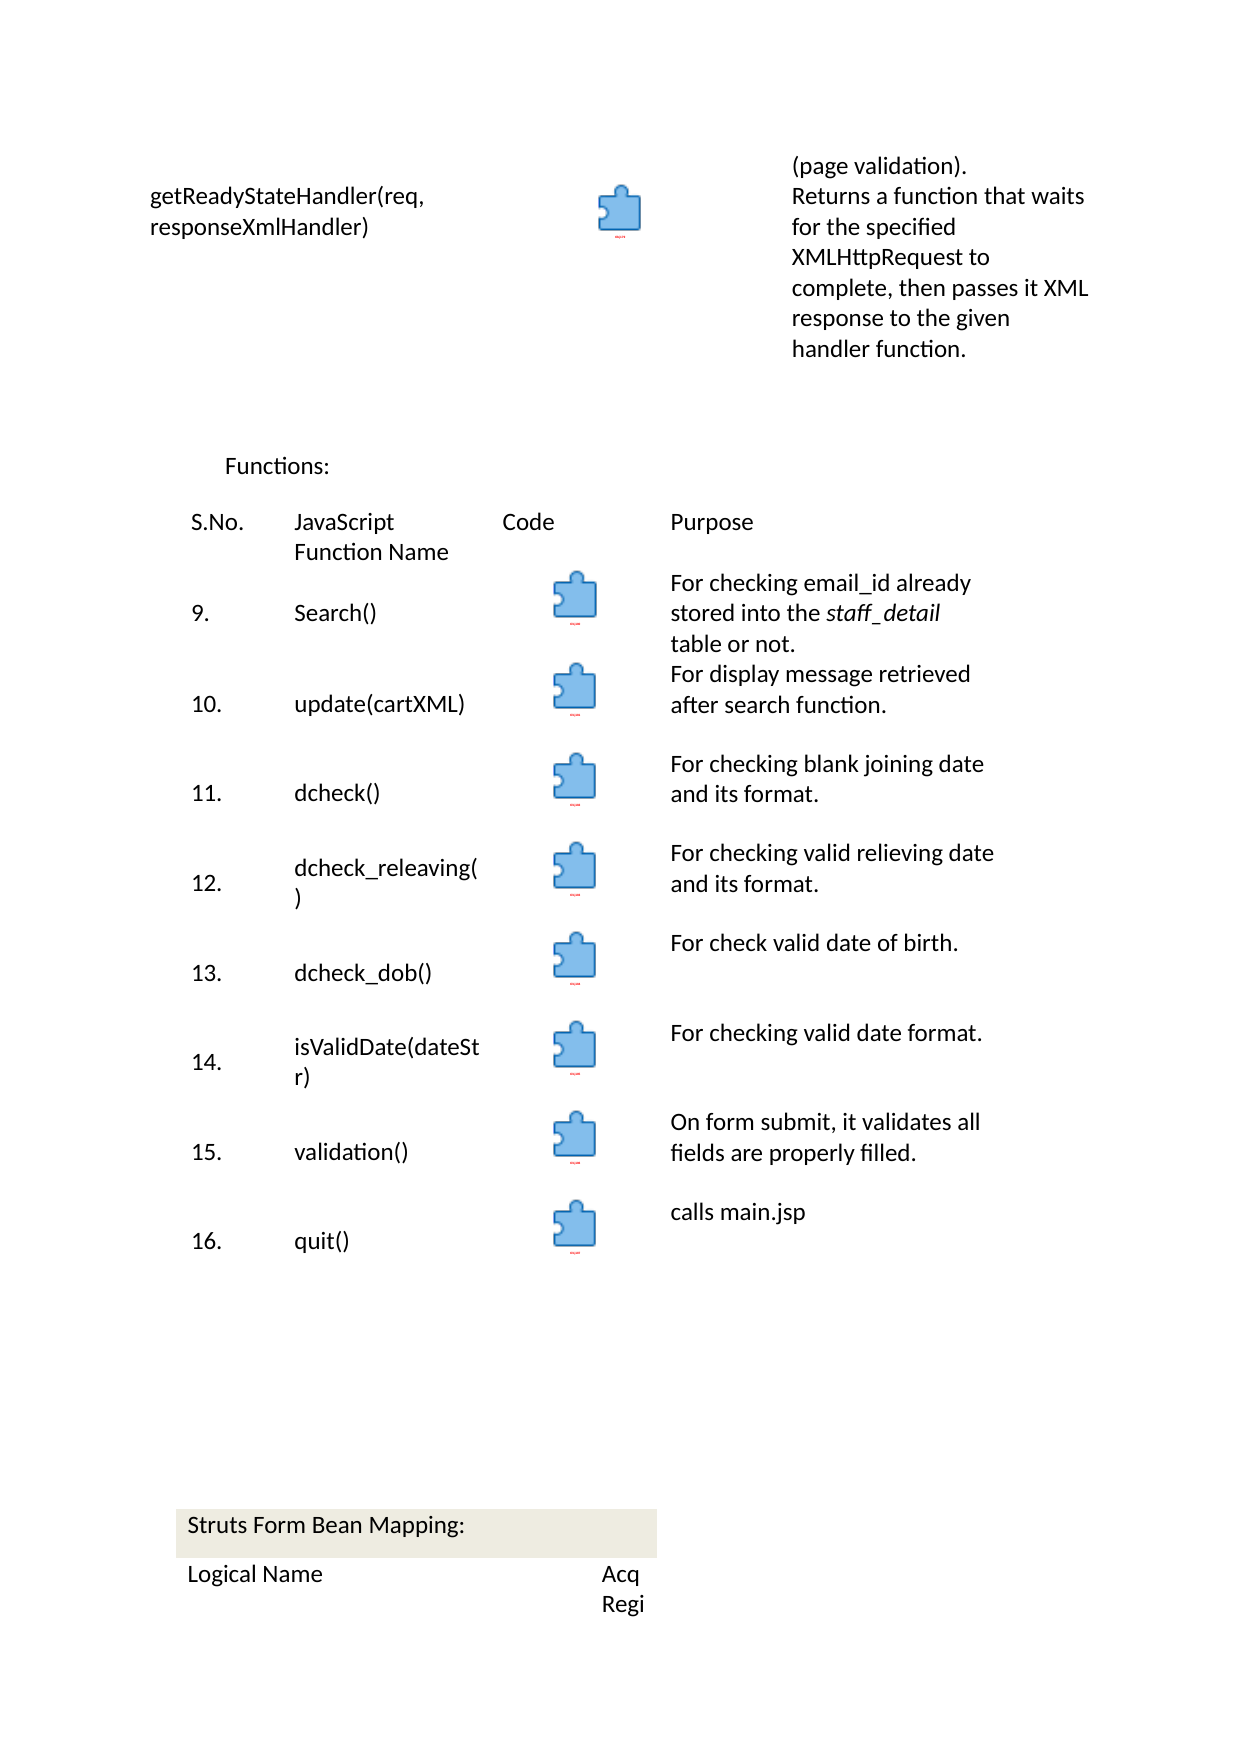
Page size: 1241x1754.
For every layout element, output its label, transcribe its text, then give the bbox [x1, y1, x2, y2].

table_cell Returns a function that waits for the specified XMLHttpRequest to complete, then passes it XML response to the given handler function. [780, 181, 1102, 394]
table_cell Search() [283, 567, 491, 658]
text Functions: [150, 450, 1090, 481]
table_cell dcheck_releaving() [283, 838, 491, 927]
table_cell [491, 659, 659, 748]
table_cell (page validation). [780, 150, 1102, 181]
table_cell getReadyStateHandler(req, responseXmlHandler) [139, 181, 459, 394]
table_header Code [491, 506, 659, 567]
table_cell For checking email_id already stored into the staff_detail table or not. [659, 567, 1007, 658]
table_cell [180, 1196, 283, 1286]
table_cell For check valid date of birth. [659, 927, 1007, 1017]
table_cell [491, 838, 659, 927]
table_cell [180, 927, 283, 1017]
table_header Struts Form Bean Mapping: [176, 1509, 657, 1558]
table_cell [491, 567, 659, 658]
table_cell [491, 748, 659, 838]
table_cell [491, 1106, 659, 1196]
table_cell [180, 1017, 283, 1106]
table_cell For checking blank joining date and its format. [659, 748, 1007, 838]
table_cell Logical Name [176, 1558, 590, 1619]
table_cell [460, 150, 780, 181]
table_cell [180, 567, 283, 658]
table_cell [491, 927, 659, 1017]
table_cell [491, 1196, 659, 1286]
table_cell calls main.jsp [659, 1196, 1007, 1286]
table_cell AcqRegi [590, 1558, 657, 1619]
table_header Purpose [659, 506, 1007, 567]
table_cell dcheck() [283, 748, 491, 838]
table_cell update(cartXML) [283, 659, 491, 748]
table_cell [180, 748, 283, 838]
table_cell validation() [283, 1106, 491, 1196]
table_cell [460, 181, 780, 394]
table_cell [180, 659, 283, 748]
table_cell [180, 838, 283, 927]
table_cell isValidDate(dateStr) [283, 1017, 491, 1106]
table_cell For display message retrieved after search function. [659, 659, 1007, 748]
table_header JavaScript Function Name [283, 506, 491, 567]
table_cell For checking valid date format. [659, 1017, 1007, 1106]
table_cell [180, 1106, 283, 1196]
table_header S.No. [180, 506, 283, 567]
table_cell quit() [283, 1196, 491, 1286]
table_cell [139, 150, 459, 181]
table_cell [491, 1017, 659, 1106]
table_cell For checking valid relieving date and its format. [659, 838, 1007, 927]
table_cell On form submit, it validates all fields are properly filled. [659, 1106, 1007, 1196]
table_cell dcheck_dob() [283, 927, 491, 1017]
